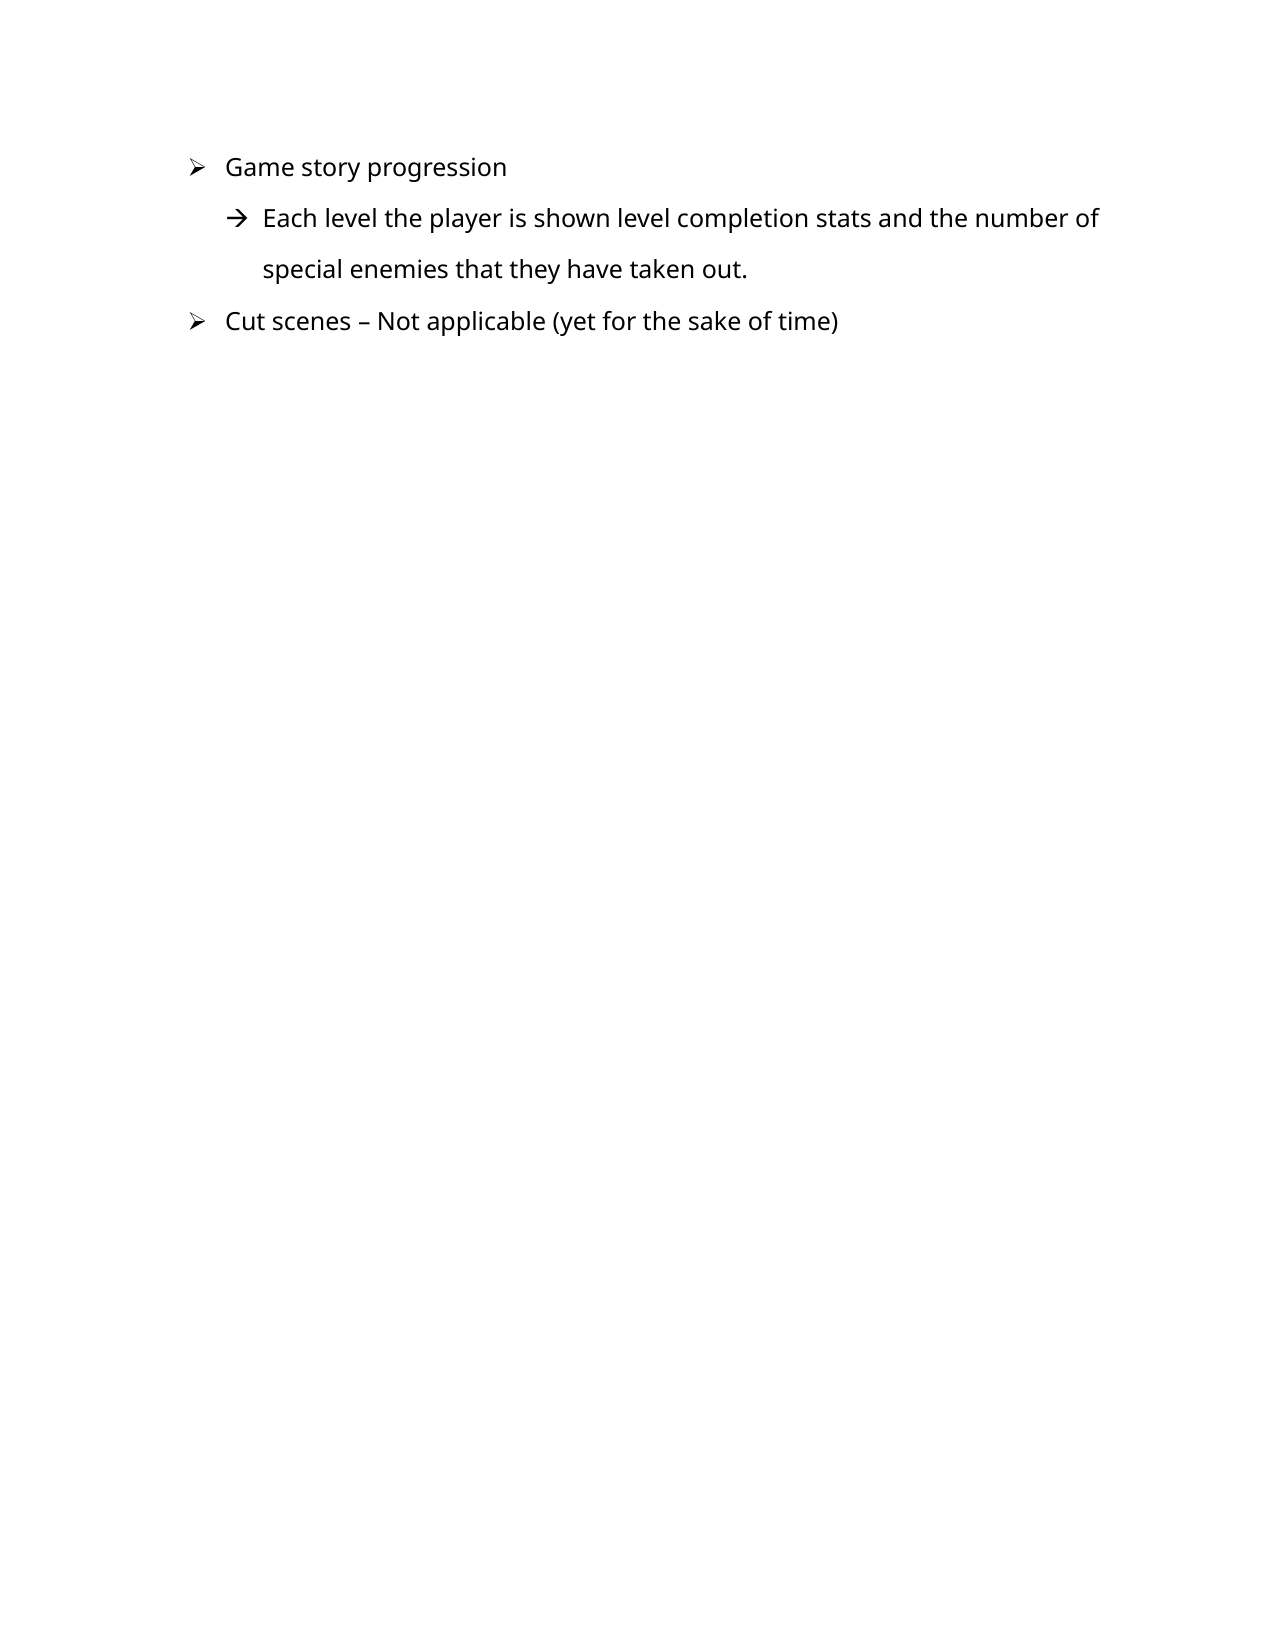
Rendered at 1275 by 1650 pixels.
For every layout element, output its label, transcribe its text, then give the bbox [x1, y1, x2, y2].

list Cut scenes – Not applicable (yet for the sake of time) [187, 303, 1125, 337]
list Each level the player is shown level completion stats and the number of special enemies that they have taken out. [225, 201, 1125, 286]
list Game story progression [187, 150, 1125, 184]
